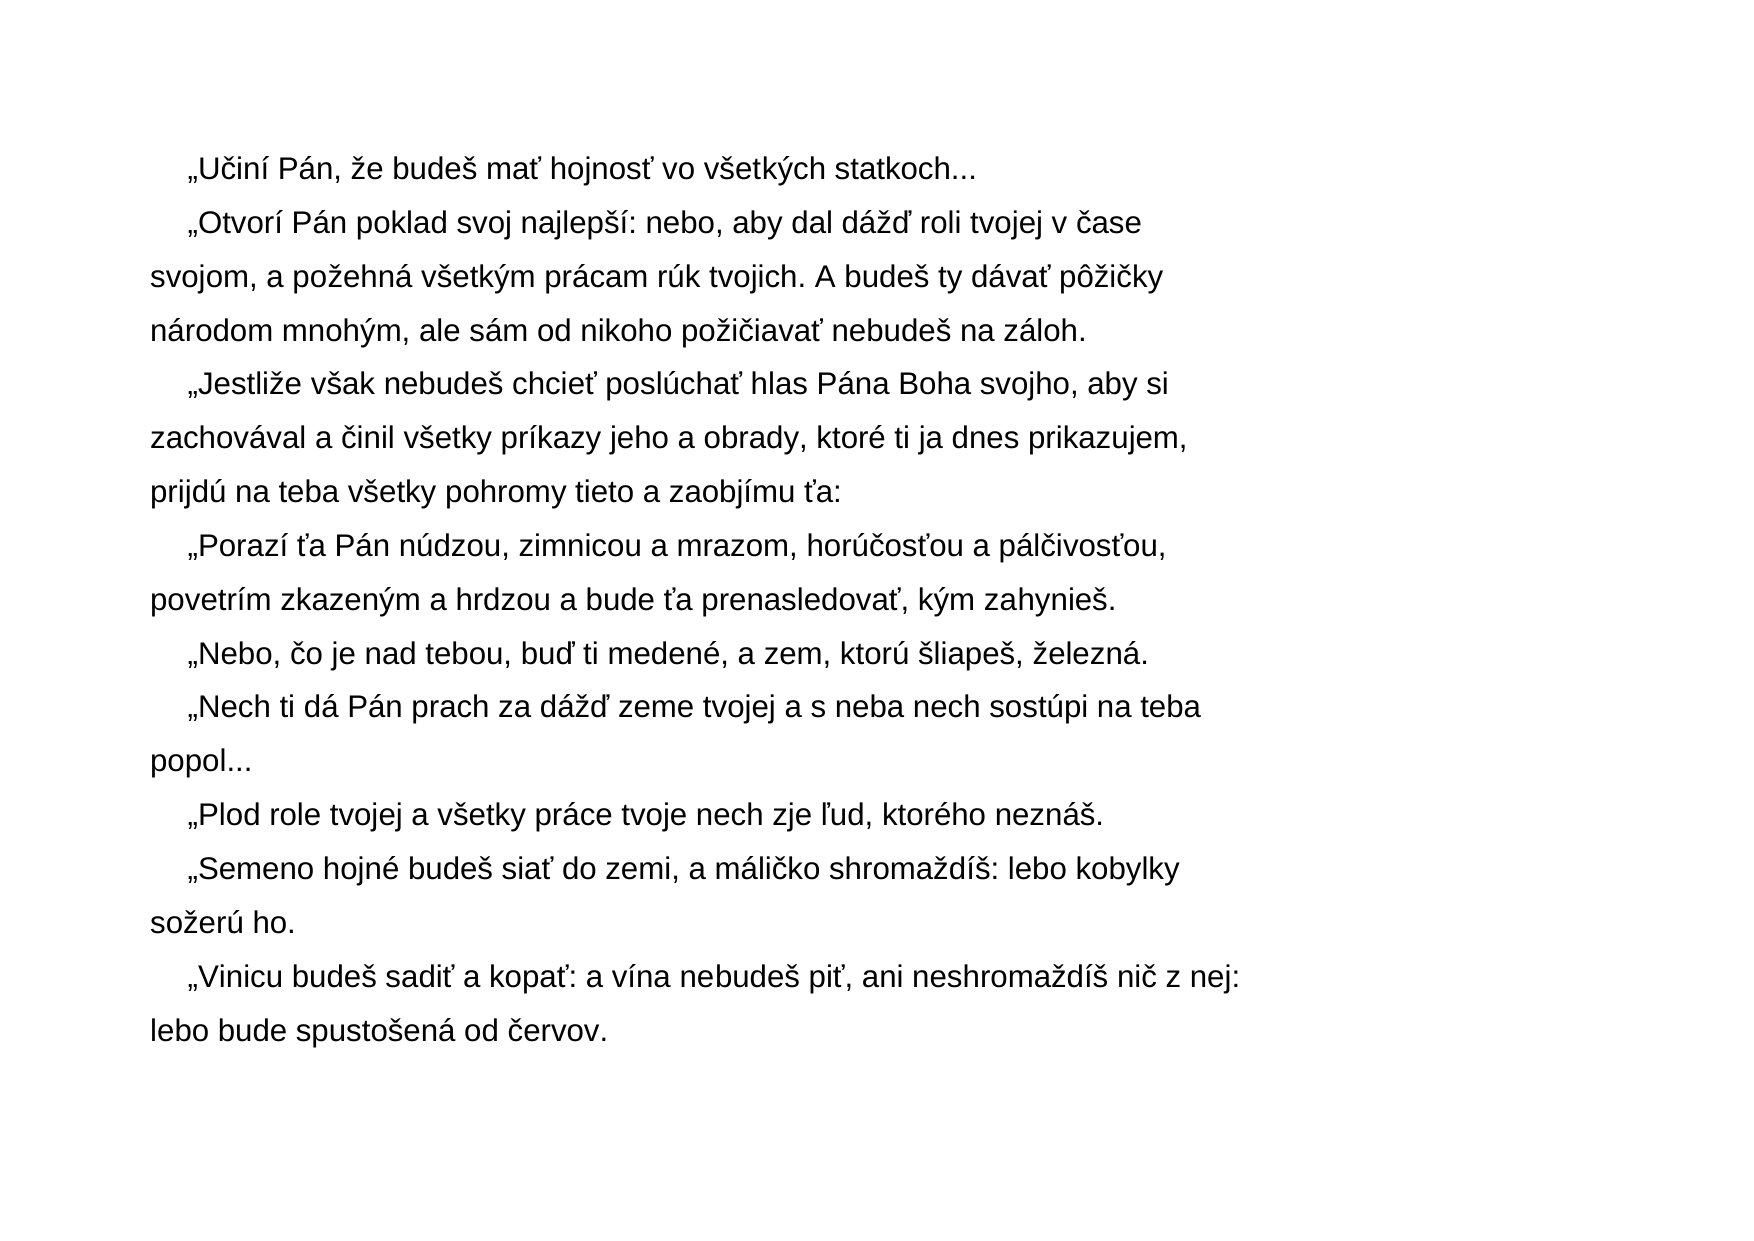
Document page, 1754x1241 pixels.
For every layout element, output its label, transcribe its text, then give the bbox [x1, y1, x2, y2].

text „Porazí ťa Pán núdzou, zimnicou a mrazom, horúčosťou a pálčivosťou, povetrím zkazeným a hrdzou a bude ťa prenasledovať, kým za­hynieš. [150, 527, 1243, 617]
text „Otvorí Pán poklad svoj najlepší: nebo, aby dal dážď roli tvojej v čase svojom, a po­žehná všetkým prácam rúk tvojich. A budeš ty dávať pôžičky národom mnohým, ale sám od nikoho požičiavať nebudeš na záloh. [150, 204, 1243, 347]
text „Jestliže však nebudeš chcieť poslúchať hlas Pána Boha svojho, aby si zachovával a činil všetky príkazy jeho a obrady, ktoré ti ja dnes prikazujem, prijdú na teba všetky pohromy tieto a zaobjímu ťa: [150, 365, 1243, 509]
text „Semeno hojné budeš siať do zemi, a máličko shromaždíš: lebo kobylky sožerú ho. [150, 850, 1243, 940]
text „Nebo, čo je nad tebou, buď ti medené, a zem, ktorú šliapeš, železná. [150, 635, 1243, 671]
text „Plod role tvojej a všetky práce tvoje nech zje ľud, ktorého neznáš. [150, 796, 1243, 832]
text „Vinicu budeš sadiť a kopať: a vína ne­budeš piť, ani neshromaždíš nič z nej: lebo bude spustošená od červov. [150, 958, 1243, 1048]
text „Učiní Pán, že budeš mať hojnosť vo všet­kých statkoch... [150, 150, 1243, 186]
text „Nech ti dá Pán prach za dážď zeme tvojej a s neba nech sostúpi na teba popol... [150, 688, 1243, 778]
